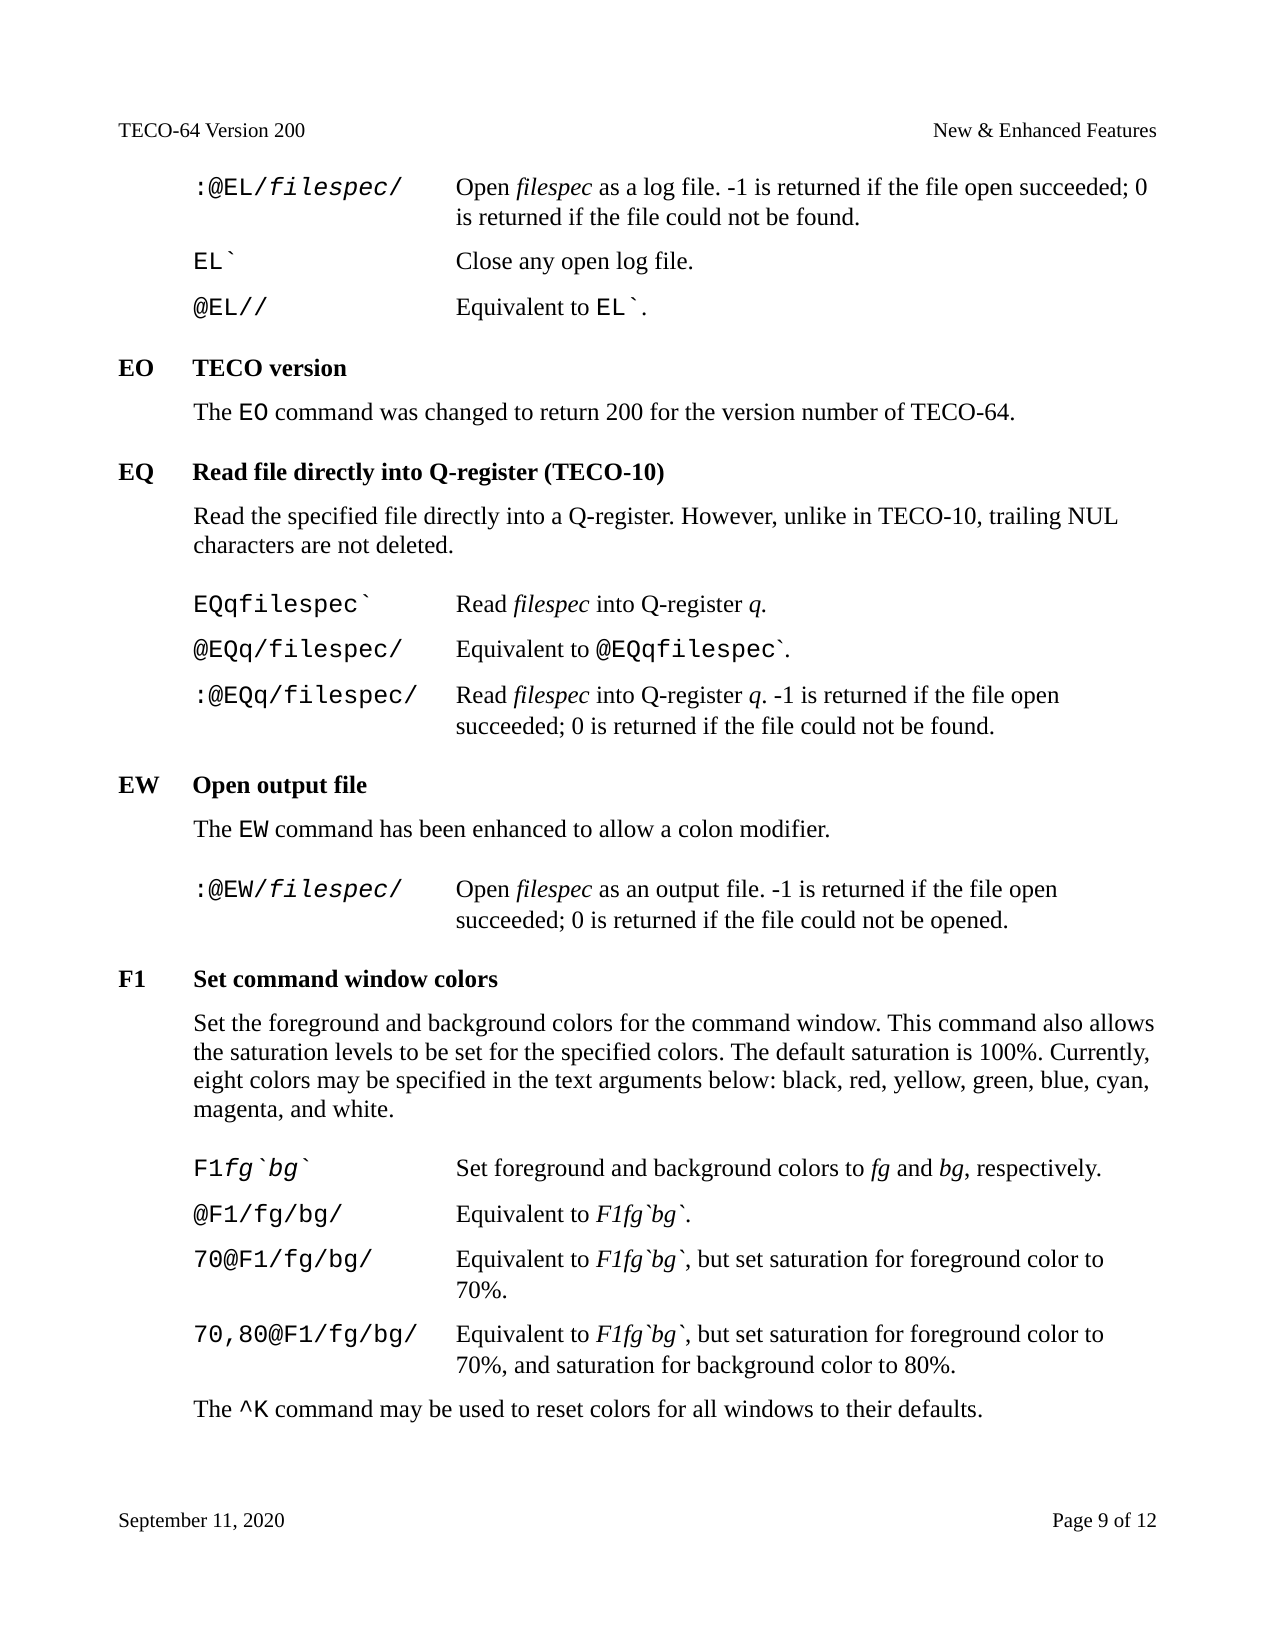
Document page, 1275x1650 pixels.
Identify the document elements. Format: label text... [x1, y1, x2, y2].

text EW Open output file [118, 770, 1157, 799]
text @EL// Equivalent to EL`. [193, 292, 1157, 323]
text The EO command was changed to return 200 for the version number of TECO-64. [193, 397, 1157, 427]
text Read the specified file directly into a Q-register. However, unlike in TECO-10, trailing NUL characters are not deleted. [193, 501, 1157, 559]
text :@EL/filespec/ Open filespec as a log file. -1 is returned if the file open succeeded; 0 is returned if the file could not be found. [193, 172, 1157, 231]
text The ^K command may be used to reset colors for all windows to their defaults. [193, 1394, 1157, 1424]
text :@EQq/filespec/ Read filespec into Q-register q. -1 is returned if the file open succeeded; 0 is returned if the file could not be found. [193, 680, 1157, 740]
text The EW command has been enhanced to allow a colon modifier. [193, 814, 1157, 844]
text 70@F1/fg/bg/ Equivalent to F1fg`bg`, but set saturation for foreground color to 70%. [193, 1244, 1157, 1304]
text 70,80@F1/fg/bg/ Equivalent to F1fg`bg`, but set saturation for foreground color to 70%, and saturation for background color to 80%. [193, 1319, 1157, 1379]
text @EQq/filespec/ Equivalent to @EQqfilespec`. [193, 634, 1157, 665]
text EO TECO version [118, 353, 1157, 382]
text EQqfilespec` Read filespec into Q-register q. [193, 589, 1157, 619]
text EL` Close any open log file. [193, 246, 1157, 277]
text Set the foreground and background colors for the command window. This command also allows the saturation levels to be set for the specified colors. The default saturation is 100%. Currently, eight colors may be specified in the text arguments below: black, red, yellow, green, blue, cyan, magenta, and white. [193, 1008, 1157, 1123]
text :@EW/filespec/ Open filespec as an output file. -1 is returned if the file open succeeded; 0 is returned if the file could not be opened. [193, 874, 1157, 934]
text EQ Read file directly into Q-register (TECO-10) [118, 457, 1157, 486]
text F1 Set command window colors [118, 964, 1157, 993]
text @F1/fg/bg/ Equivalent to F1fg`bg`. [193, 1199, 1157, 1229]
text F1fg`bg` Set foreground and background colors to fg and bg, respectively. [193, 1153, 1157, 1184]
